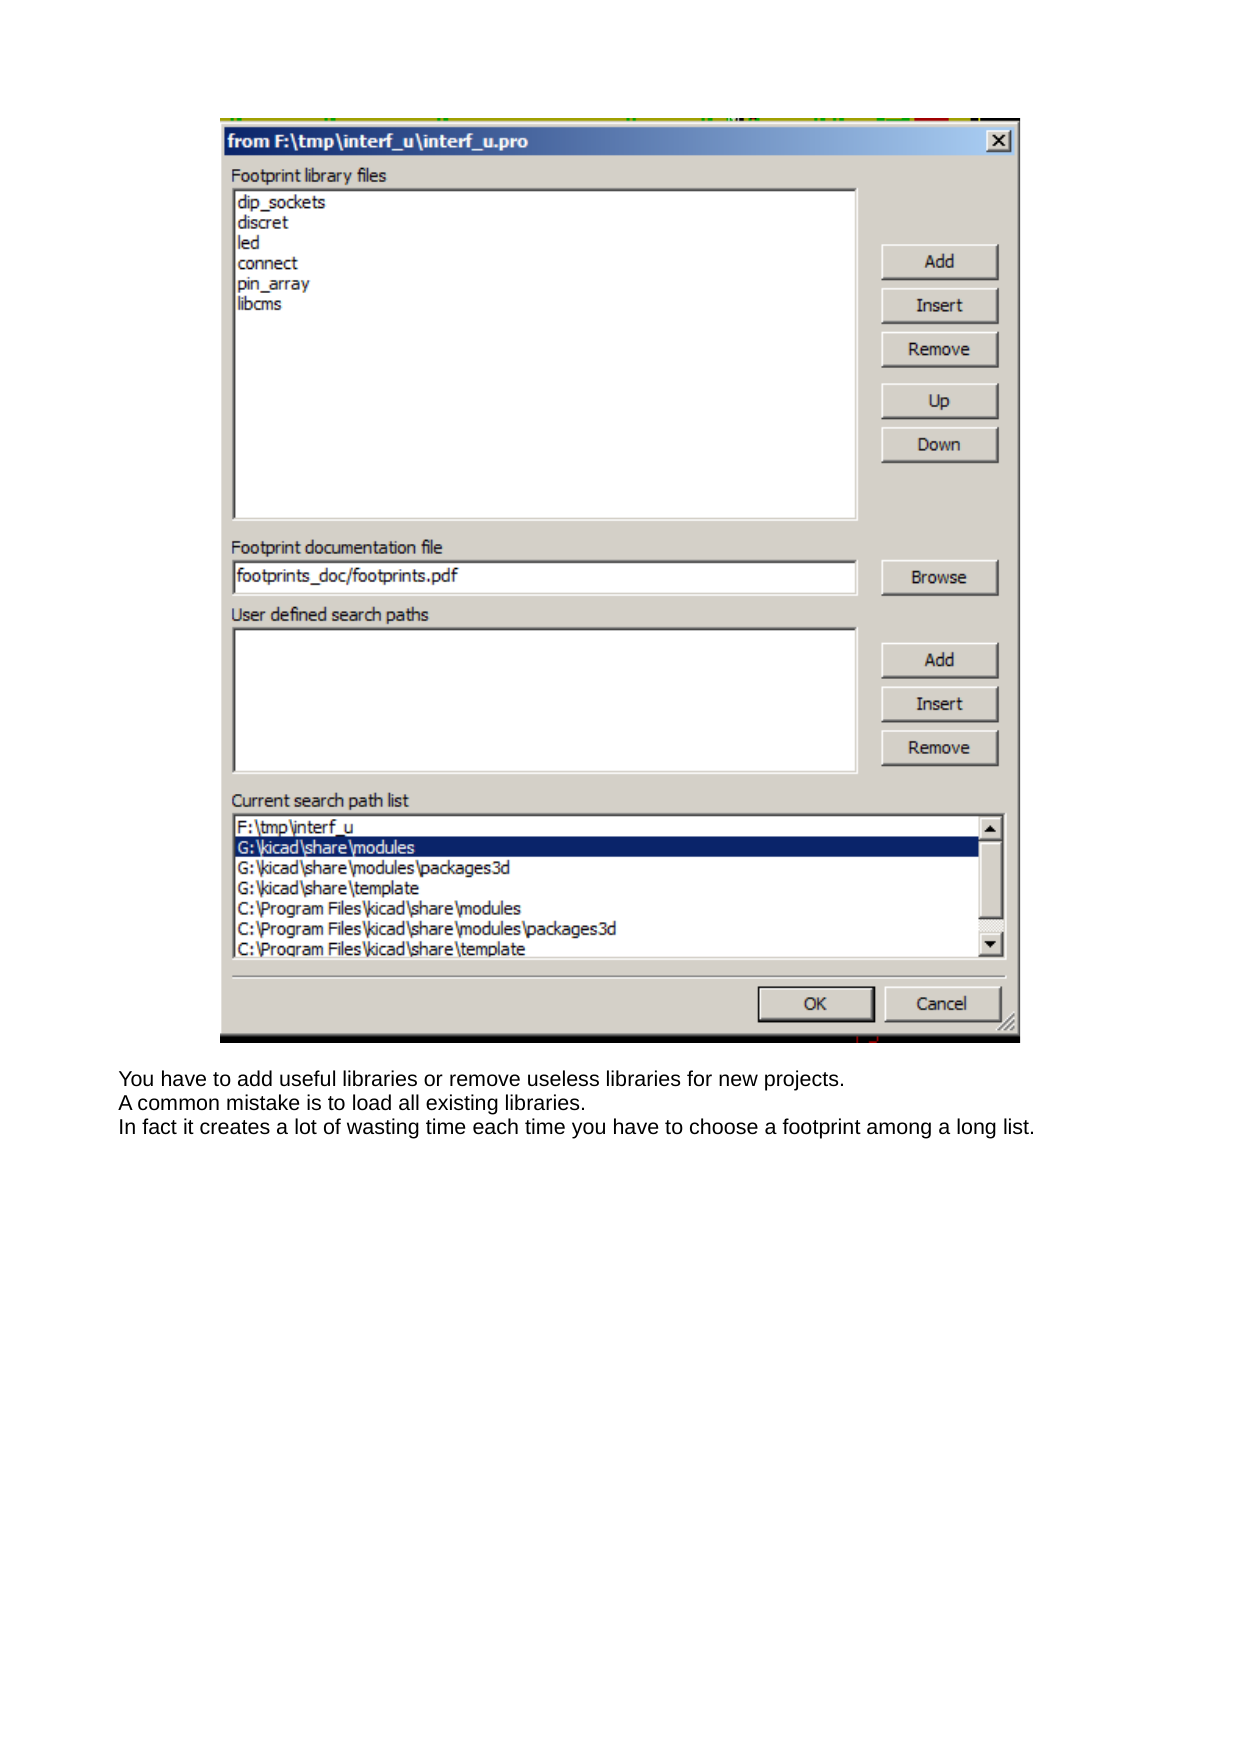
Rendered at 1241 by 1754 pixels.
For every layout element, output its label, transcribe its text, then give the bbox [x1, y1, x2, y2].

text You have to add useful libraries or remove useless libraries for new projects. [118, 1067, 1122, 1091]
text In fact it creates a lot of wasting time each time you have to choose a footprint among a long list. [118, 1115, 1122, 1139]
text A common mistake is to load all existing libraries. [118, 1091, 1122, 1115]
picture [220, 118, 1021, 1043]
